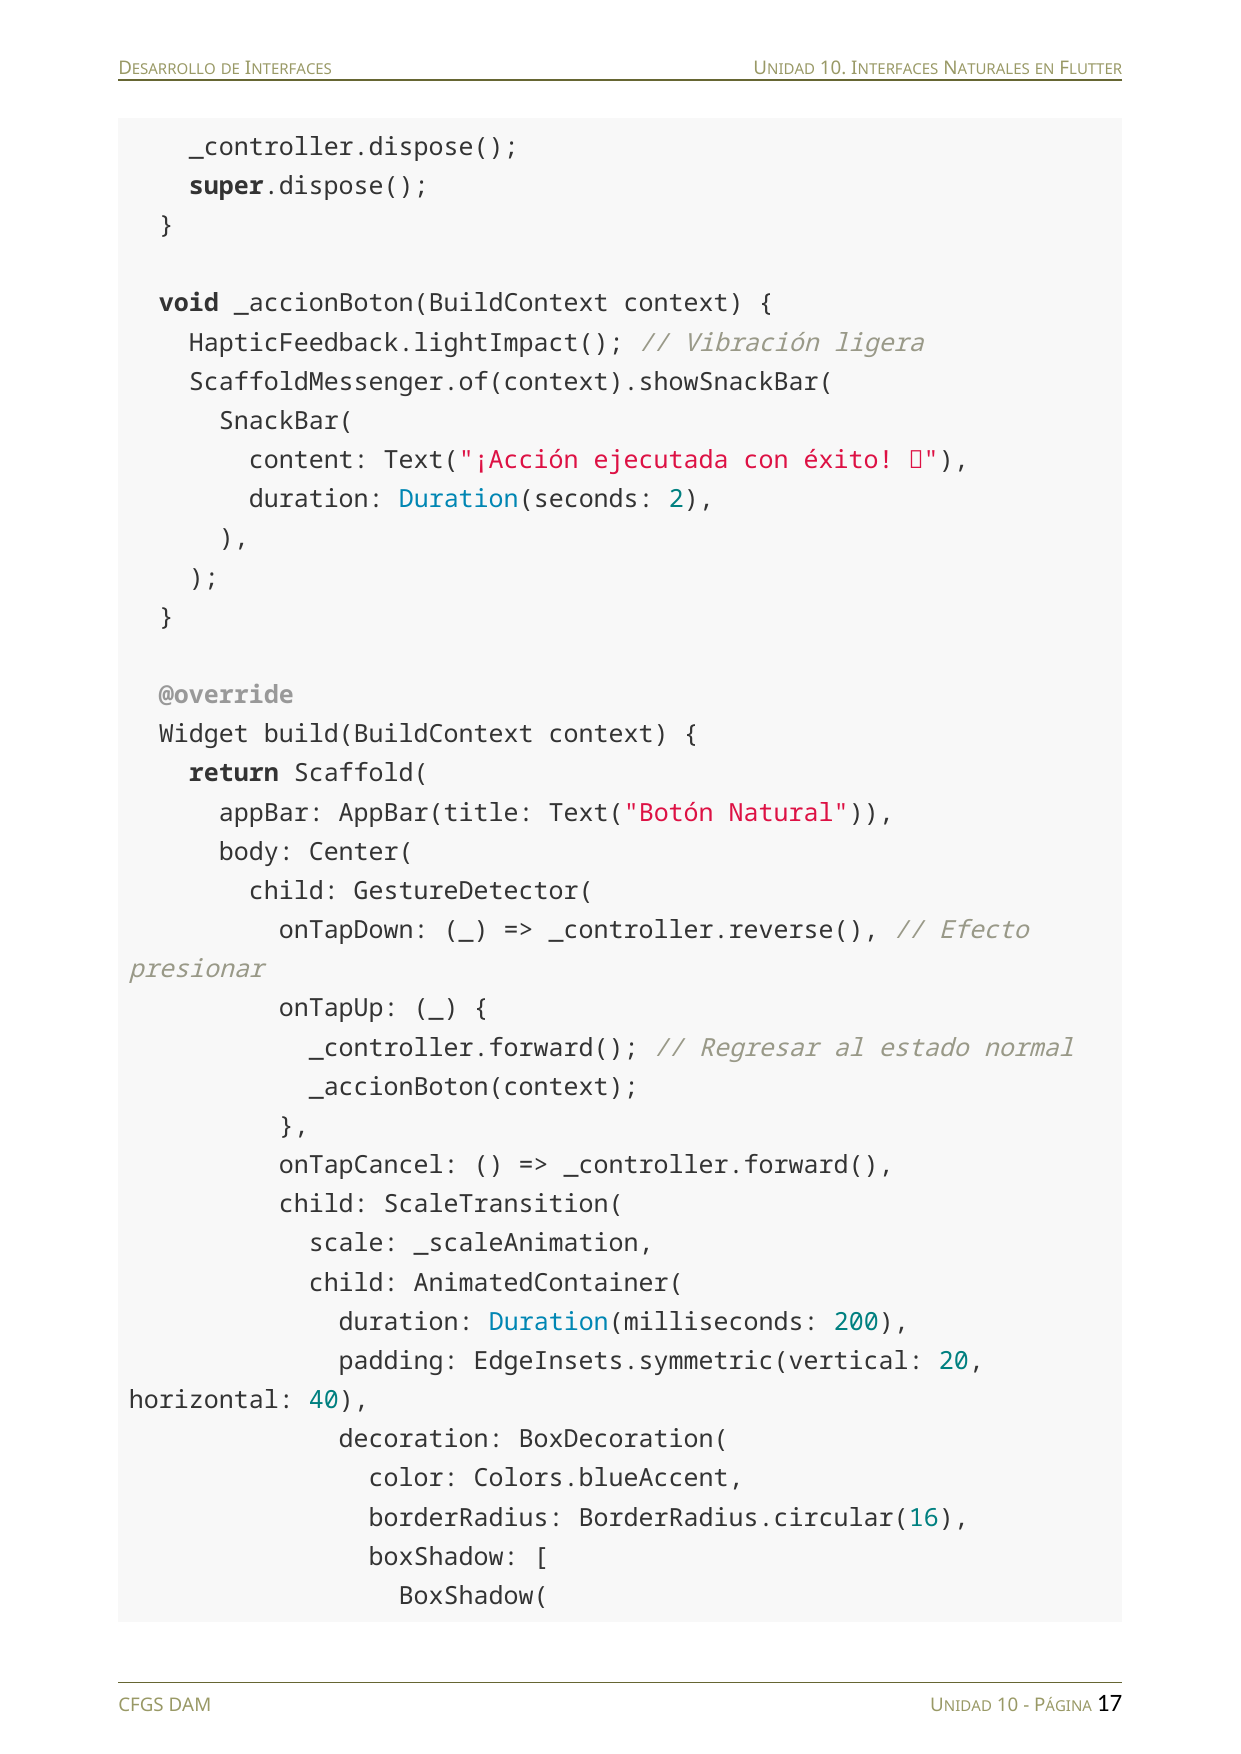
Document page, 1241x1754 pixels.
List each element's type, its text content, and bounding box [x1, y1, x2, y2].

table_header _controller.dispose(); super.dispose(); } void _accionBoton(BuildContext context) { HapticFeedback.lightImpact(); // Vibración ligera ScaffoldMessenger.of(context).showSnackBar( SnackBar( content: Text("¡Acción ejecutada con éxito! 🎉"), duration: Duration(seconds: 2), ), ); } @override Widget build(BuildContext context) { return Scaffold( appBar: AppBar(title: Text("Botón Natural")), body: Center( child: GestureDetector( onTapDown: (_) => _controller.reverse(), // Efecto presionar onTapUp: (_) { _controller.forward(); // Regresar al estado normal _accionBoton(context); }, onTapCancel: () => _controller.forward(), child: ScaleTransition( scale: _scaleAnimation, child: AnimatedContainer( duration: Duration(milliseconds: 200), padding: EdgeInsets.symmetric(vertical: 20, horizontal: 40), decoration: BoxDecoration( color: Colors.blueAccent, borderRadius: BorderRadius.circular(16), boxShadow: [ BoxShadow( [118, 118, 1122, 1622]
